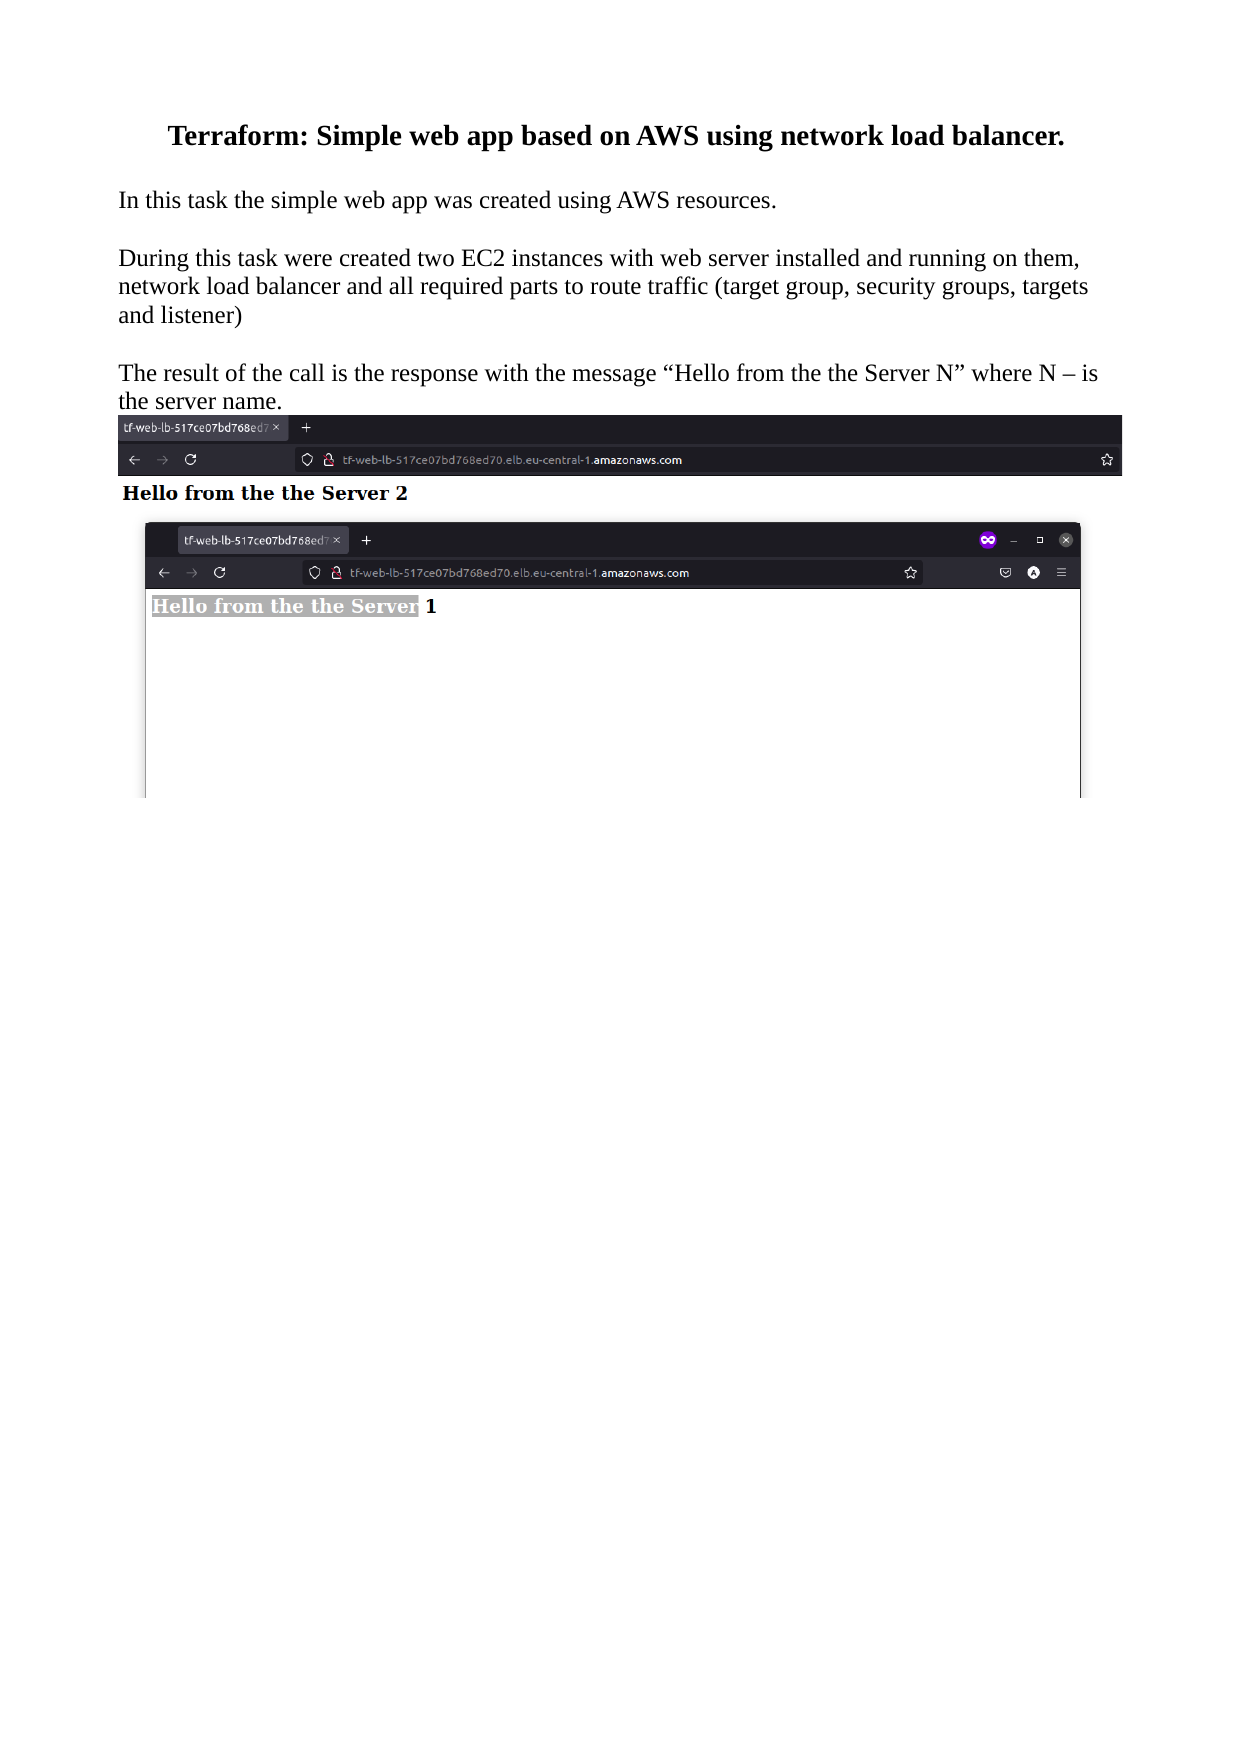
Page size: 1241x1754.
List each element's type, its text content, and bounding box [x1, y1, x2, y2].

text In this task the simple web app was created using AWS resources. [118, 185, 1122, 214]
text The result of the call is the response with the message “Hello from the the Server N” where N – is the server name. [118, 358, 1122, 415]
picture [118, 415, 1123, 798]
text Terraform: Simple web app based on AWS using network load balancer. [118, 118, 1122, 152]
text During this task were created two EC2 instances with web server installed and running on them, network load balancer and all required parts to route traffic (target group, security groups, targets and listener) [118, 243, 1122, 329]
